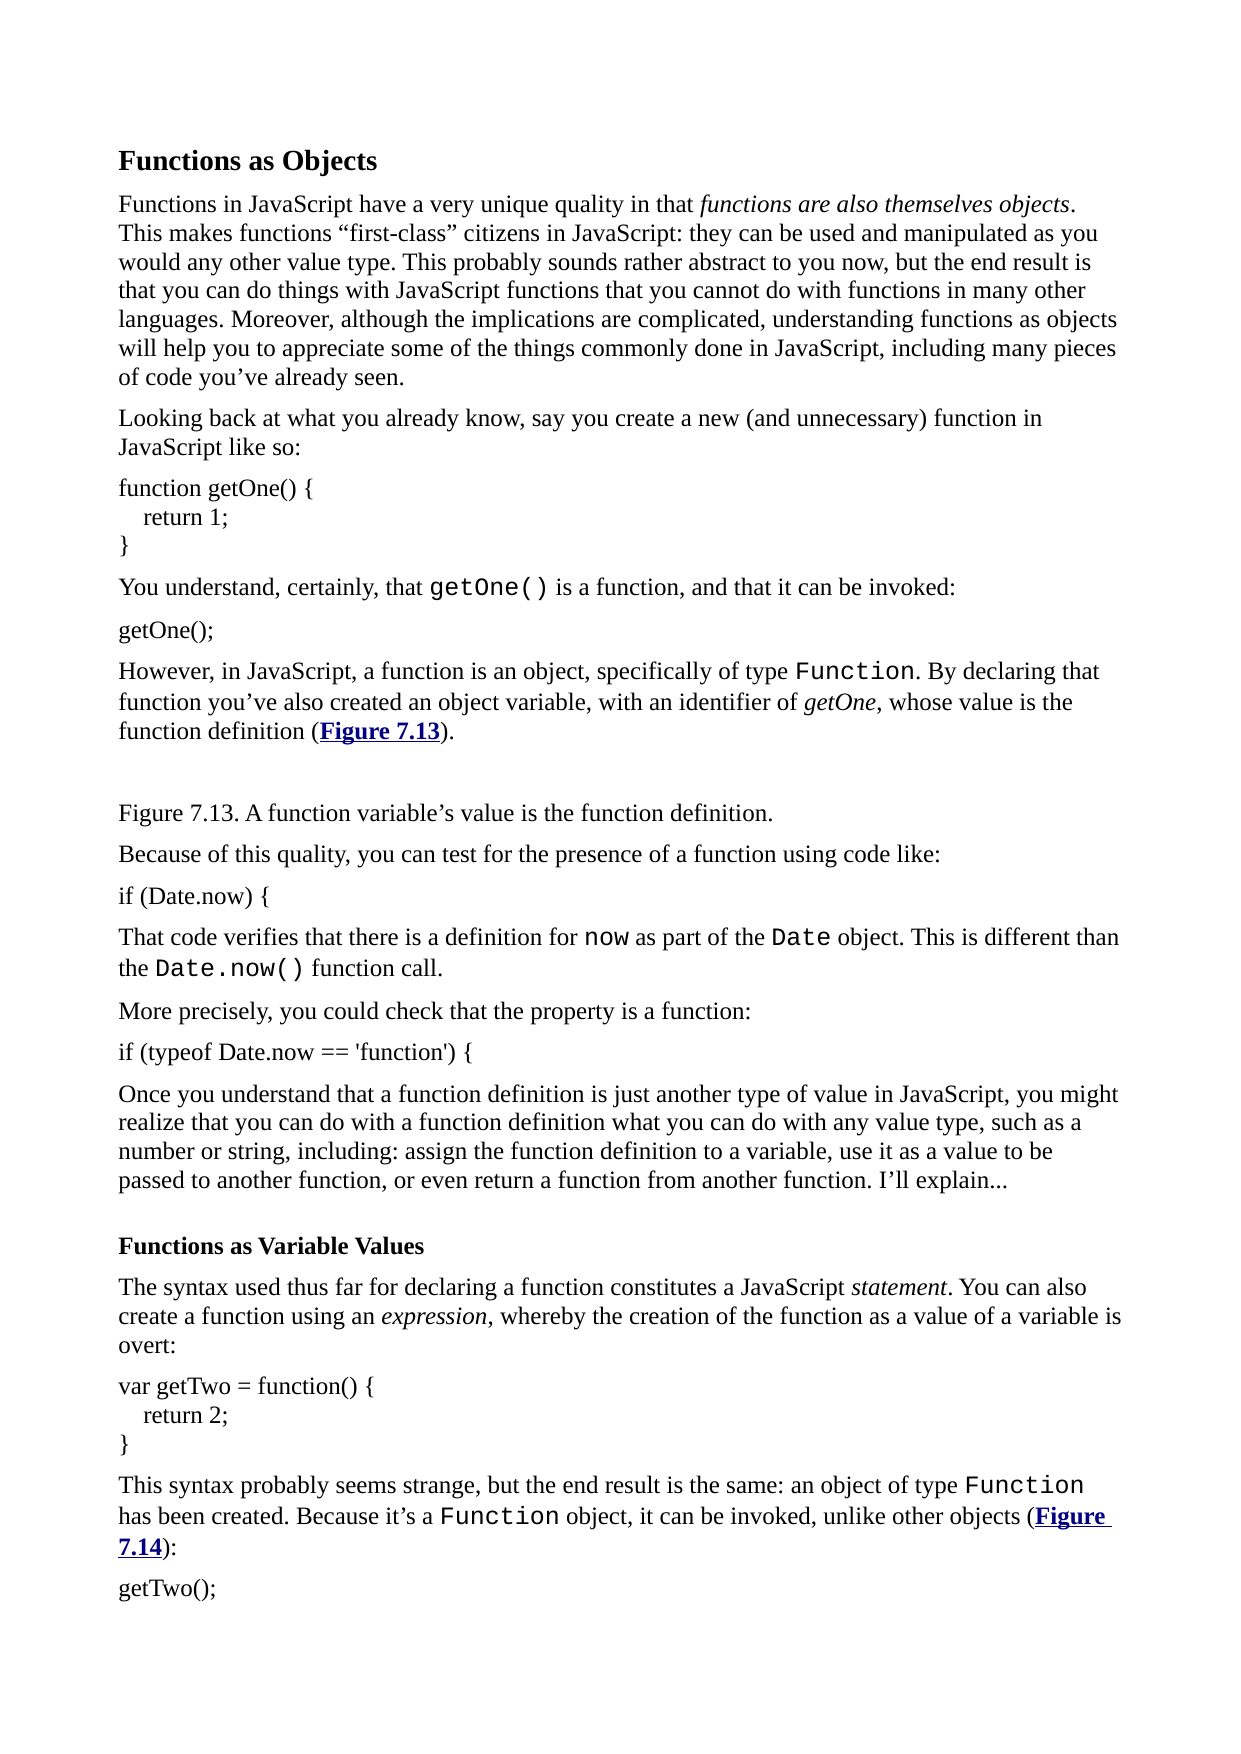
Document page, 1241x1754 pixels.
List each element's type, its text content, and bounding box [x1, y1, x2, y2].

text if (Date.now) { [118, 881, 1122, 909]
text getOne(); [118, 615, 1122, 644]
text Looking back at what you already know, say you create a new (and unnecessary) function in JavaScript like so: [118, 403, 1122, 460]
text Once you understand that a function definition is just another type of value in JavaScript, you might realize that you can do with a function definition what you can do with any value type, such as a number or string, including: assign the function definition to a variable, use it as a value to be passed to another function, or even return a function from another function. I’ll explain... [118, 1079, 1122, 1194]
subtitle Functions as Variable Values [118, 1231, 1122, 1260]
text This syntax probably seems strange, but the end result is the same: an object of type Function has been created. Because it’s a Function object, it can be invoked, unlike other objects (Figure 7.14): [118, 1470, 1122, 1560]
text The syntax used thus far for declaring a function constitutes a JavaScript statement. You can also create a function using an expression, whereby the creation of the function as a value of a variable is overt: [118, 1272, 1122, 1359]
text More precisely, you could check that the property is a function: [118, 996, 1122, 1025]
text if (typeof Date.now == 'function') { [118, 1037, 1122, 1066]
text var getTwo = function() { return 2; } [118, 1371, 1122, 1457]
text Figure 7.13. A function variable’s value is the function definition. [118, 798, 1122, 827]
text However, in JavaScript, a function is an object, specifically of type Function. By declaring that function you’ve also created an object variable, with an identifier of getOne, whose value is the function definition (Figure 7.13). [118, 656, 1122, 744]
text That code verifies that there is a definition for now as part of the Date object. This is different than the Date.now() function call. [118, 922, 1122, 984]
text You understand, certainly, that getOne() is a function, and that it can be invoked: [118, 572, 1122, 602]
subtitle Functions as Objects [118, 143, 1122, 177]
text function getOne() { return 1; } [118, 473, 1122, 559]
text Because of this quality, you can test for the presence of a function using code like: [118, 839, 1122, 868]
text getTwo(); [118, 1573, 1122, 1602]
text Functions in JavaScript have a very unique quality in that functions are also themselves objects. This makes functions “first-class” citizens in JavaScript: they can be used and manipulated as you would any other value type. This probably sounds rather abstract to you now, but the end result is that you can do things with JavaScript functions that you cannot do with functions in many other languages. Moreover, although the implications are complicated, understanding functions as objects will help you to appreciate some of the things commonly done in JavaScript, including many pieces of code you’ve already seen. [118, 189, 1122, 390]
